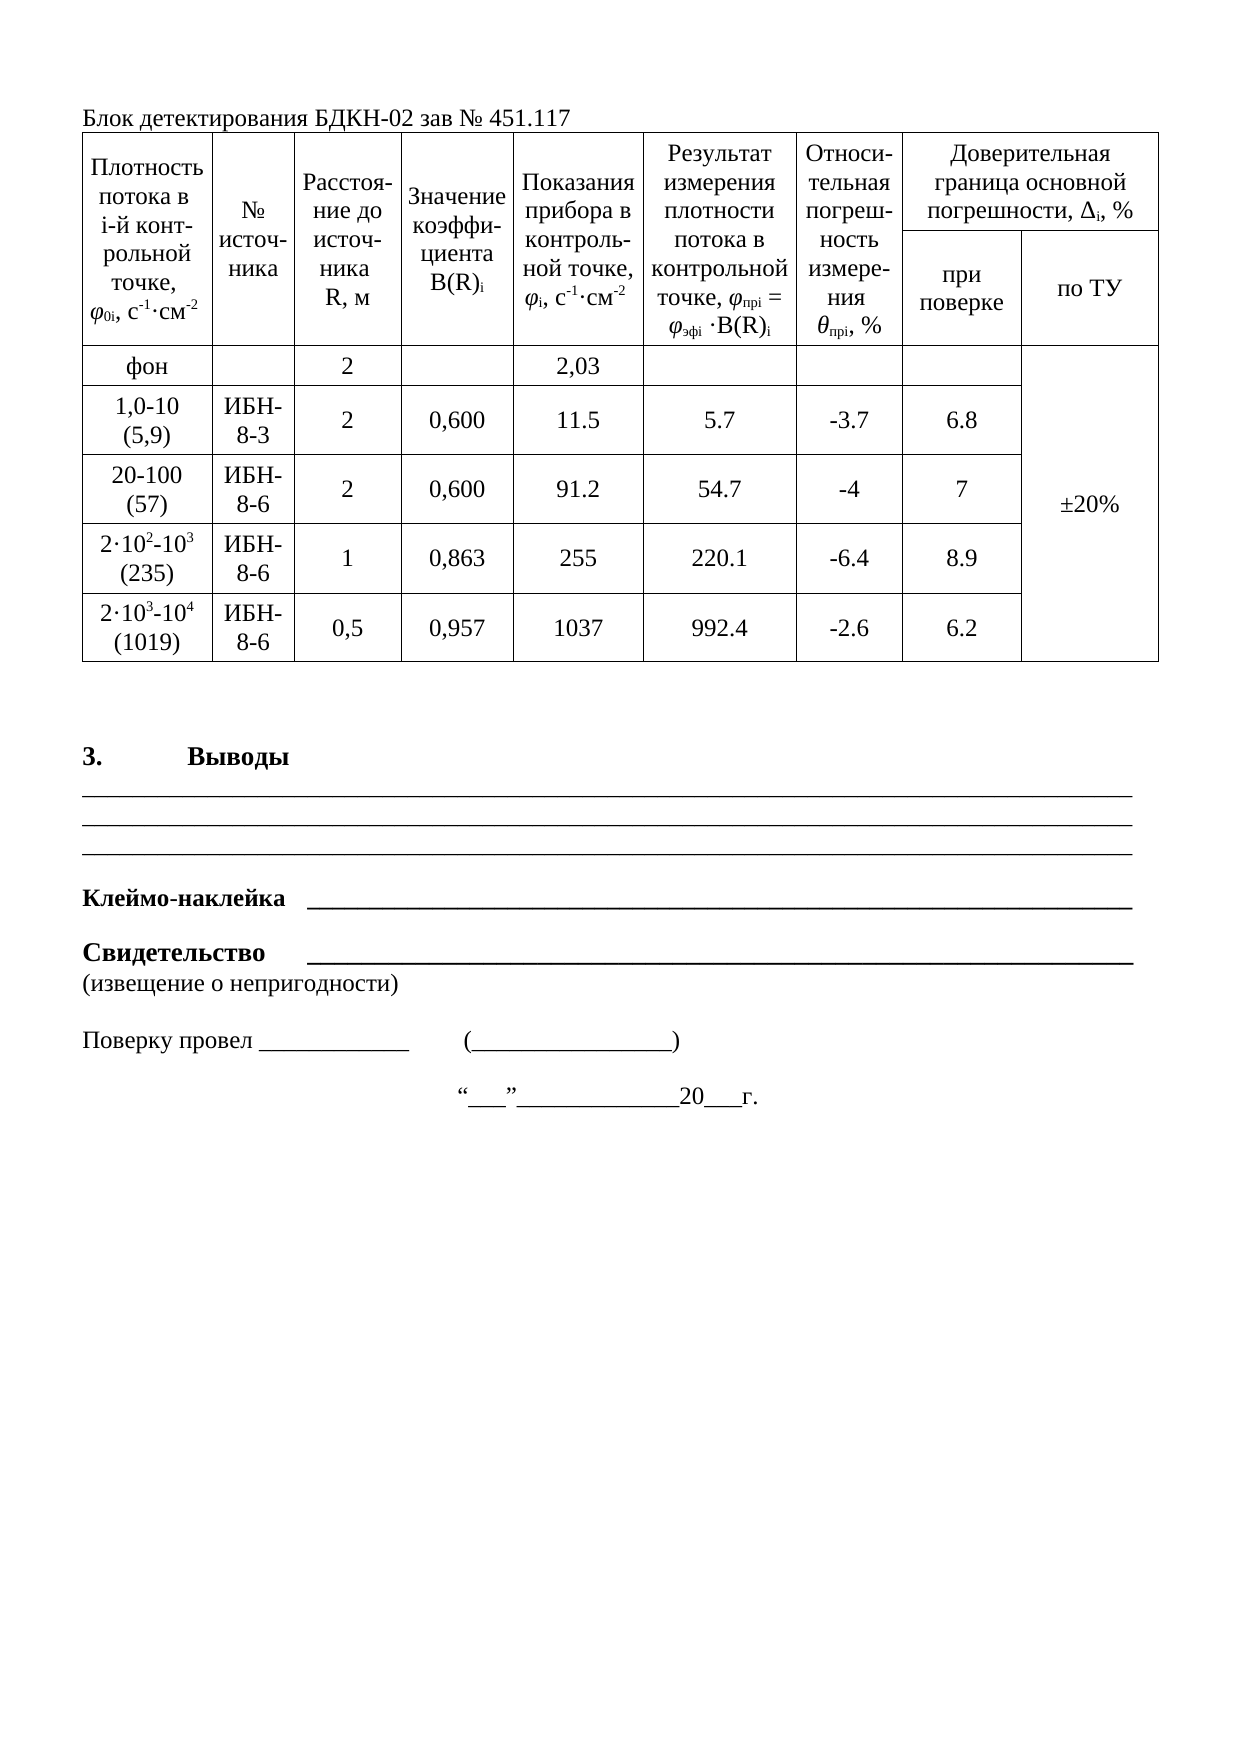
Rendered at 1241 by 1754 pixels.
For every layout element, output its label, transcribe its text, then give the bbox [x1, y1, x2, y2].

table_cell 2·102-103 (235) [83, 524, 212, 592]
table_cell 2,03 [514, 346, 643, 385]
text ____________________________________________________________________________________ [82, 771, 1158, 800]
subtitle Клеймо-наклейка __________________________________________________________________ [82, 883, 1158, 911]
table_cell 220,1 [644, 524, 796, 592]
table_cell по ТУ [1022, 231, 1158, 345]
text Блок детектирования БДКН-02 зав № 451.117 [82, 103, 1158, 132]
table_cell 0,5 [295, 594, 401, 661]
table_cell -6,4 [797, 524, 902, 592]
subtitle Свидетельство _____________________________________________________________ [82, 936, 1158, 968]
table_cell 0,600 [402, 386, 513, 454]
table_cell [903, 346, 1021, 385]
table_cell 7 [903, 455, 1021, 523]
table_cell 1037 [514, 594, 643, 661]
table_cell 0,863 [402, 524, 513, 592]
table_cell -2,6 [797, 594, 902, 661]
text ____________________________________________________________________________________ [82, 829, 1158, 858]
table_cell 6,8 [903, 386, 1021, 454]
table_cell ±20% [1022, 346, 1158, 661]
table_cell [797, 346, 902, 385]
table_cell ИБН-8-6 [213, 594, 294, 661]
table_header Плотность потока в i-й конт-рольной точке, φ0i, с-1·см-2 [83, 133, 212, 345]
table_cell 0,600 [402, 455, 513, 523]
table_header Относи-тельная погреш-ность измере-ния θпрi, % [797, 133, 902, 345]
table_cell 1 [295, 524, 401, 592]
text ____________________________________________________________________________________ [82, 800, 1158, 829]
table_cell 2 [295, 455, 401, 523]
table_cell ИБН-8-6 [213, 524, 294, 592]
table_cell -4 [797, 455, 902, 523]
table_cell фон [83, 346, 212, 385]
table_cell 20-100 (57) [83, 455, 212, 523]
table_cell 5,7 [644, 386, 796, 454]
table_cell 54,7 [644, 455, 796, 523]
table_cell [402, 346, 513, 385]
table_cell 91,2 [514, 455, 643, 523]
table_header № источ-ника [213, 133, 294, 345]
table_cell ИБН-8-3 [213, 386, 294, 454]
table_cell 11,5 [514, 386, 643, 454]
table_cell 2 [295, 386, 401, 454]
table_header Расстоя-ние до источ-ника R, м [295, 133, 401, 345]
text (извещение о непригодности) [82, 968, 1158, 996]
table_cell 255 [514, 524, 643, 592]
text “___”_____________20___г. [82, 1081, 1158, 1109]
table_header Значение коэффи-циента B(R)i [402, 133, 513, 345]
table_cell 992,4 [644, 594, 796, 661]
table_cell ИБН-8-6 [213, 455, 294, 523]
table_cell 8,9 [903, 524, 1021, 592]
table_cell 6,2 [903, 594, 1021, 661]
table_cell при поверке [903, 231, 1021, 345]
table_header Результат измерения плотности потока в контрольной точке, φпрi = φэфi ·B(R)i [644, 133, 796, 345]
table_cell 1,0-10 (5,9) [83, 386, 212, 454]
table_cell [213, 346, 294, 385]
table_cell -3,7 [797, 386, 902, 454]
table_cell 0,957 [402, 594, 513, 661]
table_cell [644, 346, 796, 385]
text Поверку провел ____________ (________________) [82, 1025, 1158, 1054]
subtitle 3. Выводы [82, 740, 1158, 771]
table_cell 2·103-104 (1019) [83, 594, 212, 661]
table_header Показания прибора в контроль-ной точке, φi, с-1·см-2 [514, 133, 643, 345]
table_cell 2 [295, 346, 401, 385]
table_header Доверительная граница основной погрешности, Δi, % [903, 133, 1158, 230]
